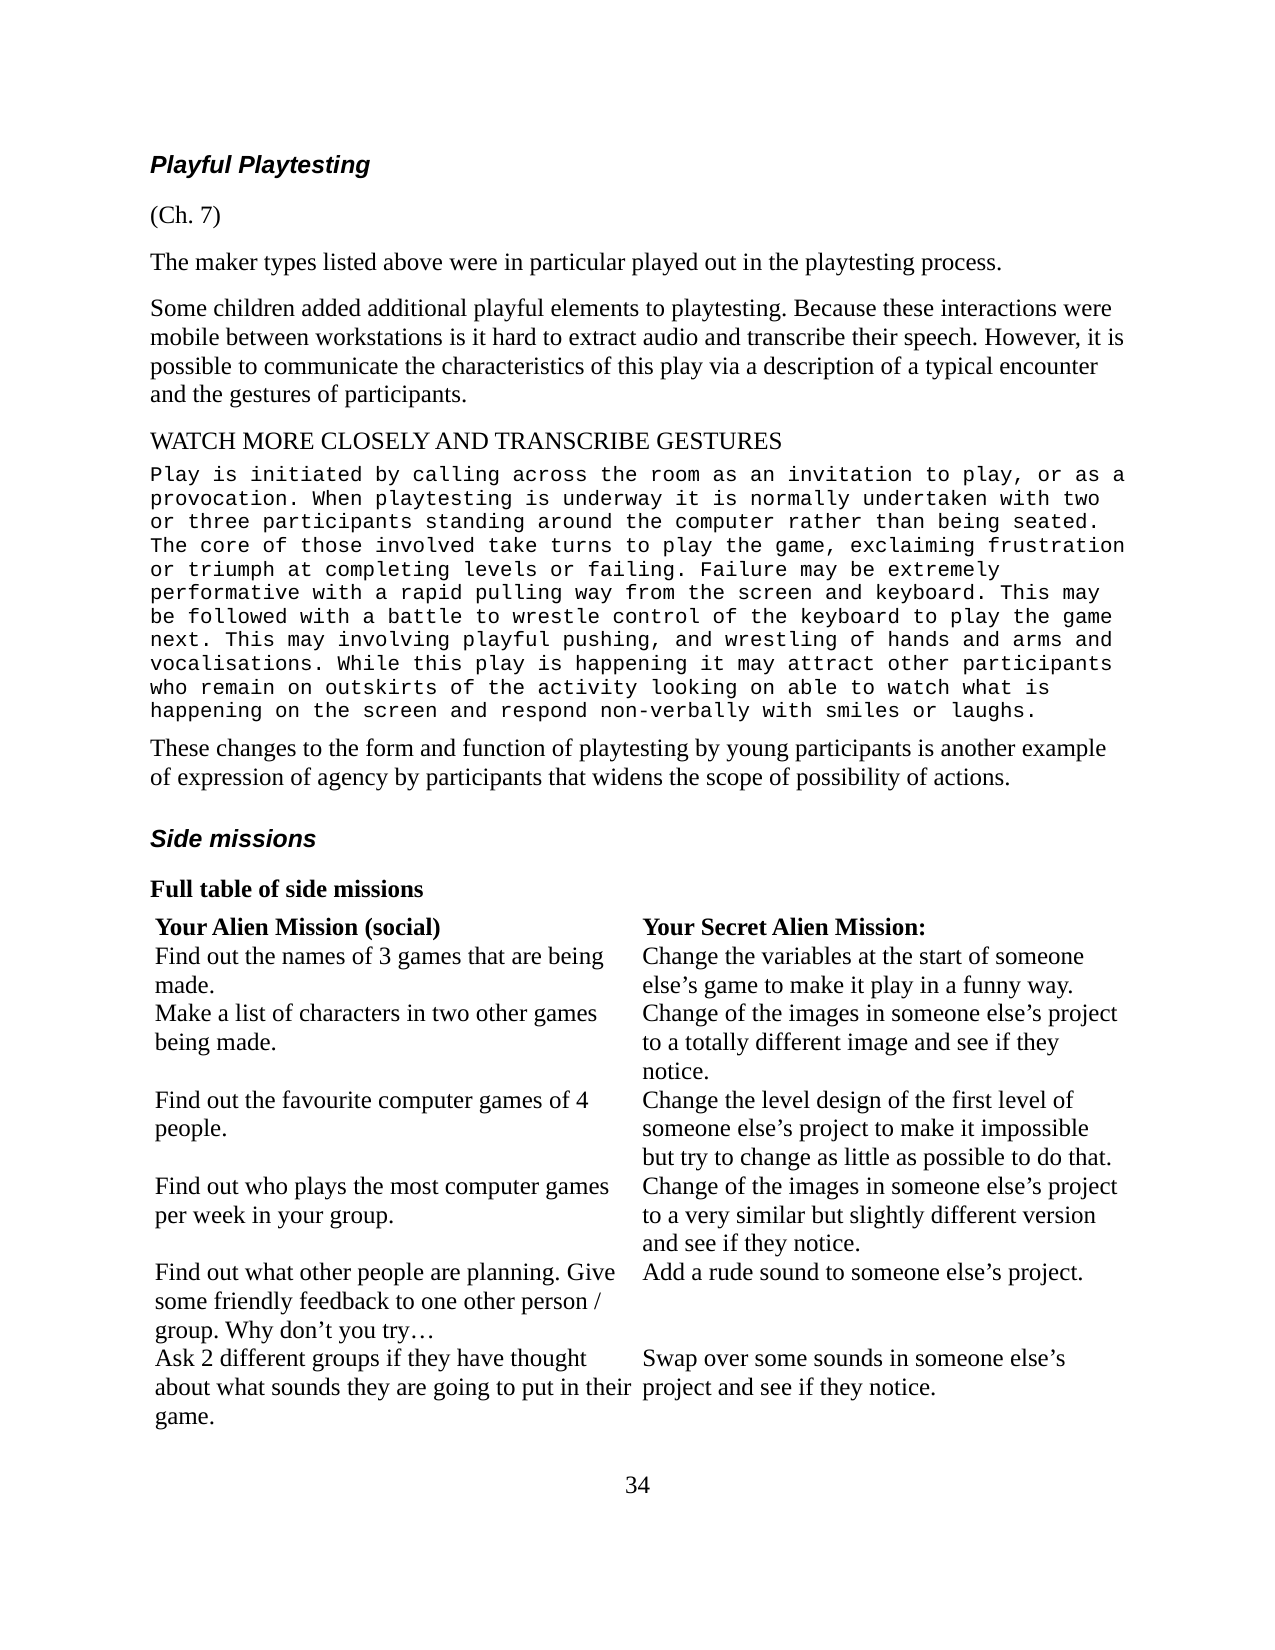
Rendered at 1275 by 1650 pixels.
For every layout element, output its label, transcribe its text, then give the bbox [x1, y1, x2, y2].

text Play is initiated by calling across the room as an invitation to play, or as a provocation. When playtesting is underway it is normally undertaken with two or three participants standing around the computer rather than being seated. The core of those involved take turns to play the game, exclaiming frustration or triumph at completing levels or failing. Failure may be extremely performative with a rapid pulling way from the screen and keyboard. This may be followed with a battle to wrestle control of the keyboard to play the game next. This may involving playful pushing, and wrestling of hands and arms and vocalisations. While this play is happening it may attract other participants who remain on outskirts of the activity looking on able to watch what is happening on the screen and respond non-verbally with smiles or laughs. [150, 464, 1125, 724]
table_cell Swap over some sounds in someone else’s project and see if they notice. [638, 1344, 1125, 1430]
subtitle Playful Playtesting [150, 150, 1125, 178]
table_cell Find out the favourite computer games of 4 people. [150, 1085, 637, 1171]
text WATCH MORE CLOSELY AND TRANSCRIBE GESTURES [150, 426, 1125, 455]
text These changes to the form and function of playtesting by young participants is another example of expression of agency by participants that widens the scope of possibility of actions. [150, 733, 1125, 791]
text Full table of side missions [150, 874, 1125, 903]
table_cell Add a rude sound to someone else’s project. [638, 1257, 1125, 1343]
table_cell Find out the names of 3 games that are being made. [150, 941, 637, 998]
text (Ch. 7) [150, 200, 1125, 229]
table_cell Change of the images in someone else’s project to a very similar but slightly different version and see if they notice. [638, 1171, 1125, 1257]
table_header Your Alien Mission (social) [150, 912, 637, 941]
table_header Your Secret Alien Mission: [638, 912, 1125, 941]
table_cell Find out what other people are planning. Give some friendly feedback to one other person / group. Why don’t you try… [150, 1257, 637, 1343]
subtitle Side missions [150, 824, 1125, 853]
table_cell Change the level design of the first level of someone else’s project to make it impossible but try to change as little as possible to do that. [638, 1085, 1125, 1171]
text Some children added additional playful elements to playtesting. Because these interactions were mobile between workstations is it hard to extract audio and transcribe their speech. However, it is possible to communicate the characteristics of this play via a description of a typical encounter and the gestures of participants. [150, 293, 1125, 408]
table_cell Find out who plays the most computer games per week in your group. [150, 1171, 637, 1257]
text The maker types listed above were in particular played out in the playtesting process. [150, 247, 1125, 275]
table_cell Change the variables at the start of someone else’s game to make it play in a funny way. [638, 941, 1125, 998]
table_cell Change of the images in someone else’s project to a totally different image and see if they notice. [638, 999, 1125, 1085]
table_cell Make a list of characters in two other games being made. [150, 999, 637, 1085]
table_cell Ask 2 different groups if they have thought about what sounds they are going to put in their game. [150, 1344, 637, 1430]
